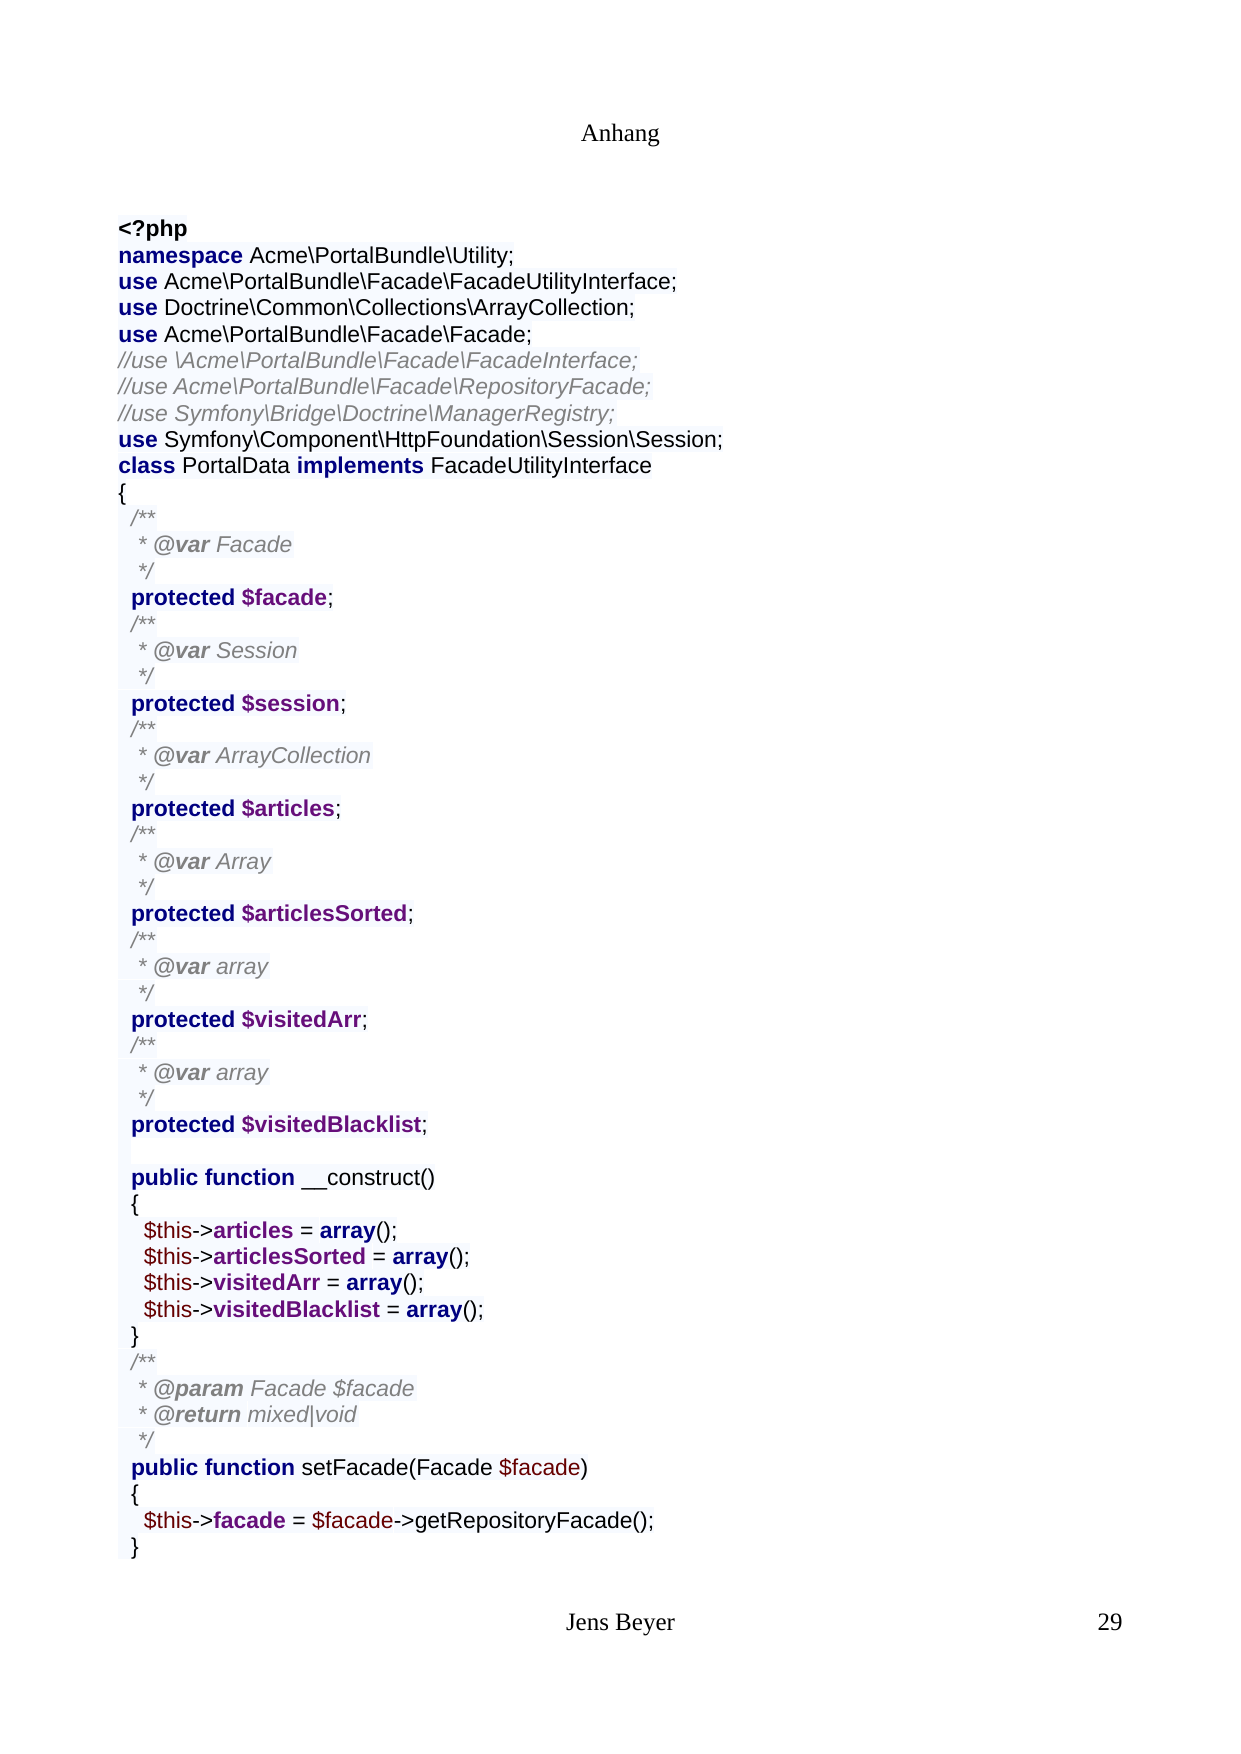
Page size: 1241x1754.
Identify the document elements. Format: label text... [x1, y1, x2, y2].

text //use Symfony\Bridge\Doctrine\ManagerRegistry; [118, 400, 1122, 426]
text protected $visitedArr; [118, 1006, 1122, 1032]
text $this->visitedArr = array(); [118, 1269, 1122, 1296]
text /** [118, 505, 1122, 531]
text protected $articlesSorted; [118, 900, 1122, 927]
text //use Acme\PortalBundle\Facade\RepositoryFacade; [118, 373, 1122, 400]
text * @var Array [118, 848, 1122, 874]
text } [118, 1322, 1122, 1348]
text protected $articles; [118, 795, 1122, 821]
text * @param Facade $facade [118, 1375, 1122, 1401]
text { [118, 1480, 1122, 1507]
text /** [118, 611, 1122, 637]
text $this->articlesSorted = array(); [118, 1243, 1122, 1269]
text $this->visitedBlacklist = array(); [118, 1296, 1122, 1322]
text use Symfony\Component\HttpFoundation\Session\Session; [118, 426, 1122, 452]
text */ [118, 663, 1122, 689]
text * @var array [118, 1058, 1122, 1085]
text protected $facade; [118, 584, 1122, 611]
text */ [118, 874, 1122, 900]
text */ [118, 979, 1122, 1006]
text } [118, 1533, 1122, 1559]
text * @return mixed|void [118, 1401, 1122, 1427]
text * @var ArrayCollection [118, 742, 1122, 769]
text */ [118, 558, 1122, 584]
text * @var array [118, 953, 1122, 979]
text public function __construct() [118, 1164, 1122, 1190]
text use Acme\PortalBundle\Facade\FacadeUtilityInterface; [118, 268, 1122, 294]
text use Doctrine\Common\Collections\ArrayCollection; [118, 294, 1122, 321]
text public function setFacade(Facade $facade) [118, 1454, 1122, 1480]
text * @var Session [118, 637, 1122, 663]
text */ [118, 769, 1122, 795]
text /** [118, 927, 1122, 953]
text /** [118, 821, 1122, 848]
text <?php [118, 215, 1122, 242]
text namespace Acme\PortalBundle\Utility; [118, 242, 1122, 268]
text class PortalData implements FacadeUtilityInterface [118, 452, 1122, 479]
text protected $visitedBlacklist; [118, 1111, 1122, 1138]
text { [118, 1190, 1122, 1217]
text /** [118, 716, 1122, 742]
text { [118, 479, 1122, 505]
text /** [118, 1348, 1122, 1375]
text /** [118, 1032, 1122, 1058]
text $this->articles = array(); [118, 1217, 1122, 1243]
text protected $session; [118, 689, 1122, 716]
text //use \Acme\PortalBundle\Facade\FacadeInterface; [118, 347, 1122, 373]
text use Acme\PortalBundle\Facade\Facade; [118, 321, 1122, 347]
text $this->facade = $facade->getRepositoryFacade(); [118, 1507, 1122, 1533]
text * @var Facade [118, 531, 1122, 558]
text */ [118, 1085, 1122, 1111]
text */ [118, 1427, 1122, 1454]
